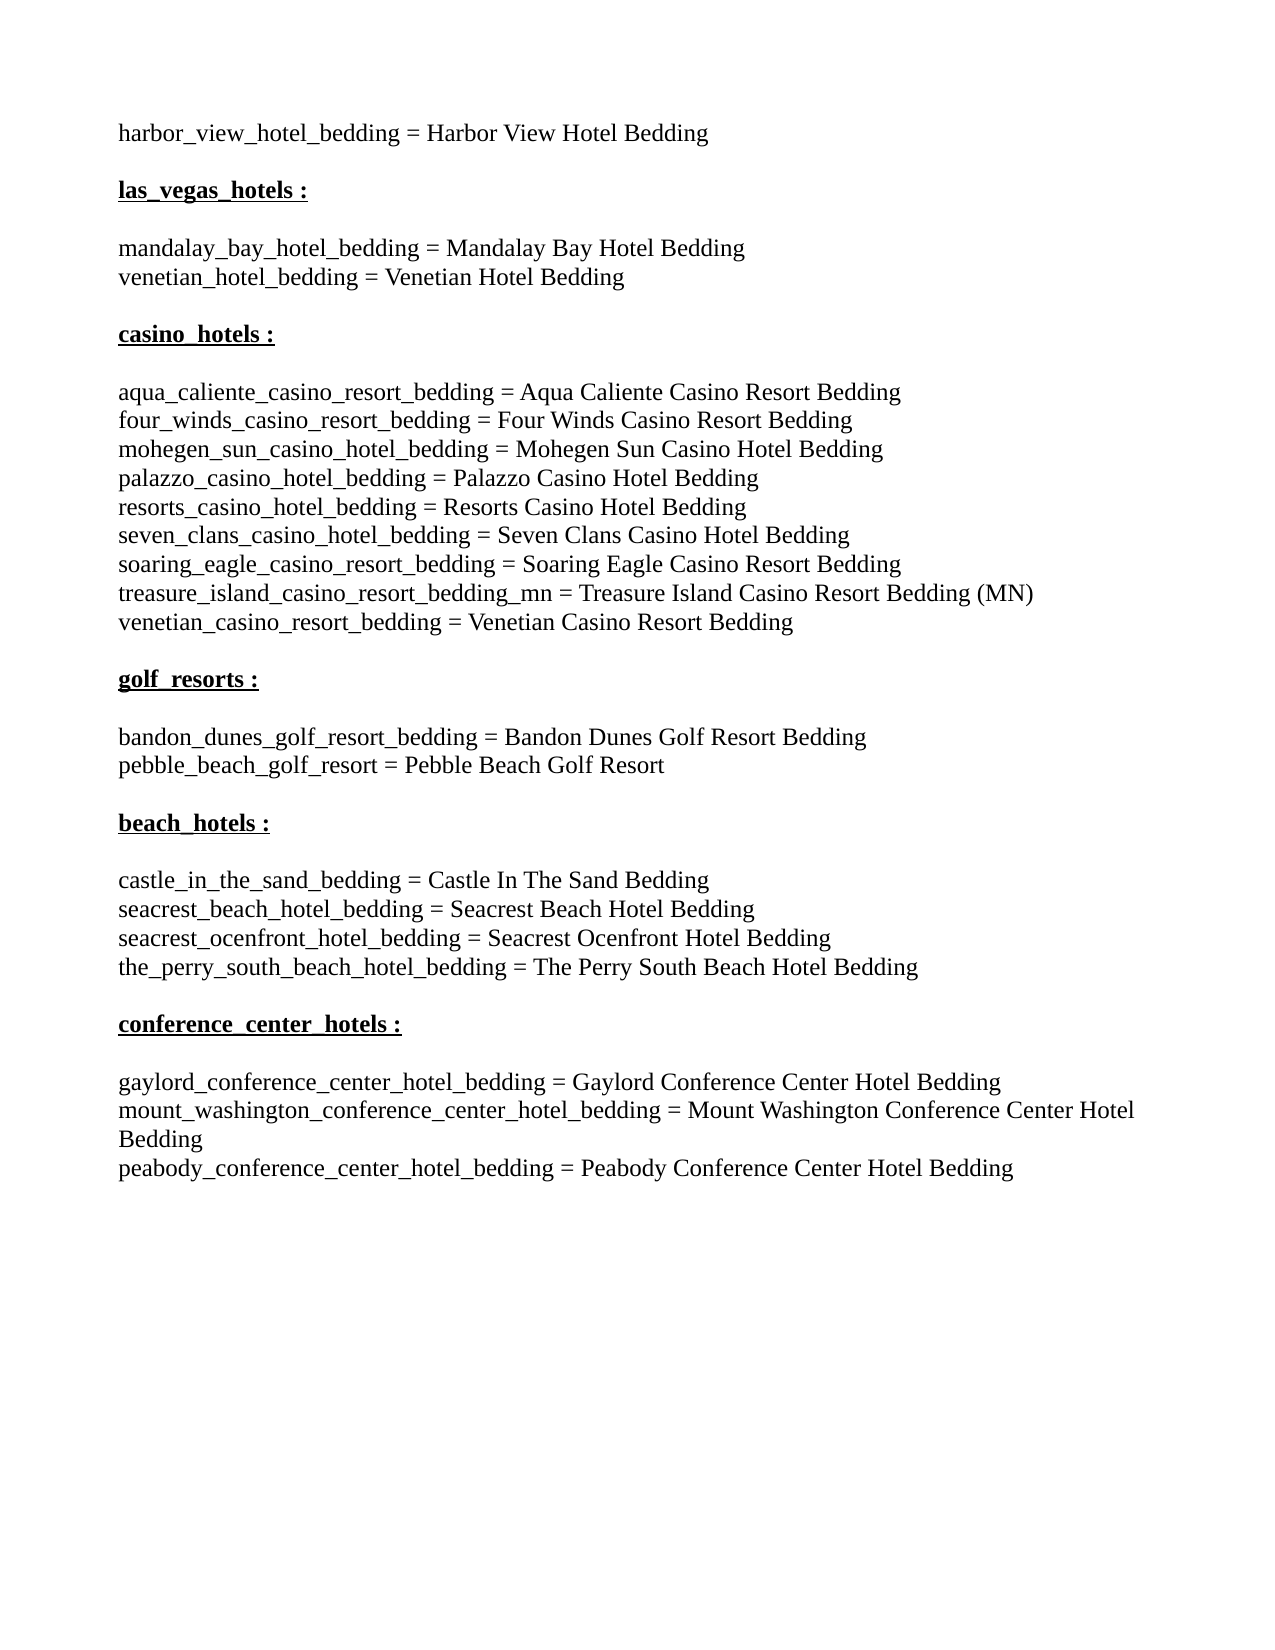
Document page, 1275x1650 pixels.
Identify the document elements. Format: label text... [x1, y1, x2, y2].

text four_winds_casino_resort_bedding = Four Winds Casino Resort Bedding [118, 406, 1157, 434]
text peabody_conference_center_hotel_bedding = Peabody Conference Center Hotel Bedding [118, 1153, 1157, 1182]
text gaylord_conference_center_hotel_bedding = Gaylord Conference Center Hotel Bedding [118, 1067, 1157, 1096]
text mount_washington_conference_center_hotel_bedding = Mount Washington Conference Center Hotel Bedding [118, 1096, 1157, 1153]
text mandalay_bay_hotel_bedding = Mandalay Bay Hotel Bedding [118, 233, 1157, 262]
text las_vegas_hotels : [118, 176, 1157, 204]
text golf_resorts : [118, 664, 1157, 693]
text soaring_eagle_casino_resort_bedding = Soaring Eagle Casino Resort Bedding [118, 549, 1157, 578]
text aqua_caliente_casino_resort_bedding = Aqua Caliente Casino Resort Bedding [118, 377, 1157, 406]
text treasure_island_casino_resort_bedding_mn = Treasure Island Casino Resort Bedding (MN) [118, 578, 1157, 607]
text harbor_view_hotel_bedding = Harbor View Hotel Bedding [118, 118, 1157, 147]
text casino_hotels : [118, 319, 1157, 348]
text seacrest_ocenfront_hotel_bedding = Seacrest Ocenfront Hotel Bedding [118, 923, 1157, 952]
text mohegen_sun_casino_hotel_bedding = Mohegen Sun Casino Hotel Bedding [118, 434, 1157, 463]
text seven_clans_casino_hotel_bedding = Seven Clans Casino Hotel Bedding [118, 521, 1157, 549]
text seacrest_beach_hotel_bedding = Seacrest Beach Hotel Bedding [118, 894, 1157, 923]
text pebble_beach_golf_resort = Pebble Beach Golf Resort [118, 751, 1157, 779]
text conference_center_hotels : [118, 1009, 1157, 1038]
text beach_hotels : [118, 808, 1157, 837]
text bandon_dunes_golf_resort_bedding = Bandon Dunes Golf Resort Bedding [118, 722, 1157, 751]
text palazzo_casino_hotel_bedding = Palazzo Casino Hotel Bedding [118, 463, 1157, 492]
text resorts_casino_hotel_bedding = Resorts Casino Hotel Bedding [118, 492, 1157, 521]
text venetian_casino_resort_bedding = Venetian Casino Resort Bedding [118, 607, 1157, 636]
text the_perry_south_beach_hotel_bedding = The Perry South Beach Hotel Bedding [118, 952, 1157, 981]
text castle_in_the_sand_bedding = Castle In The Sand Bedding [118, 866, 1157, 894]
text venetian_hotel_bedding = Venetian Hotel Bedding [118, 262, 1157, 291]
